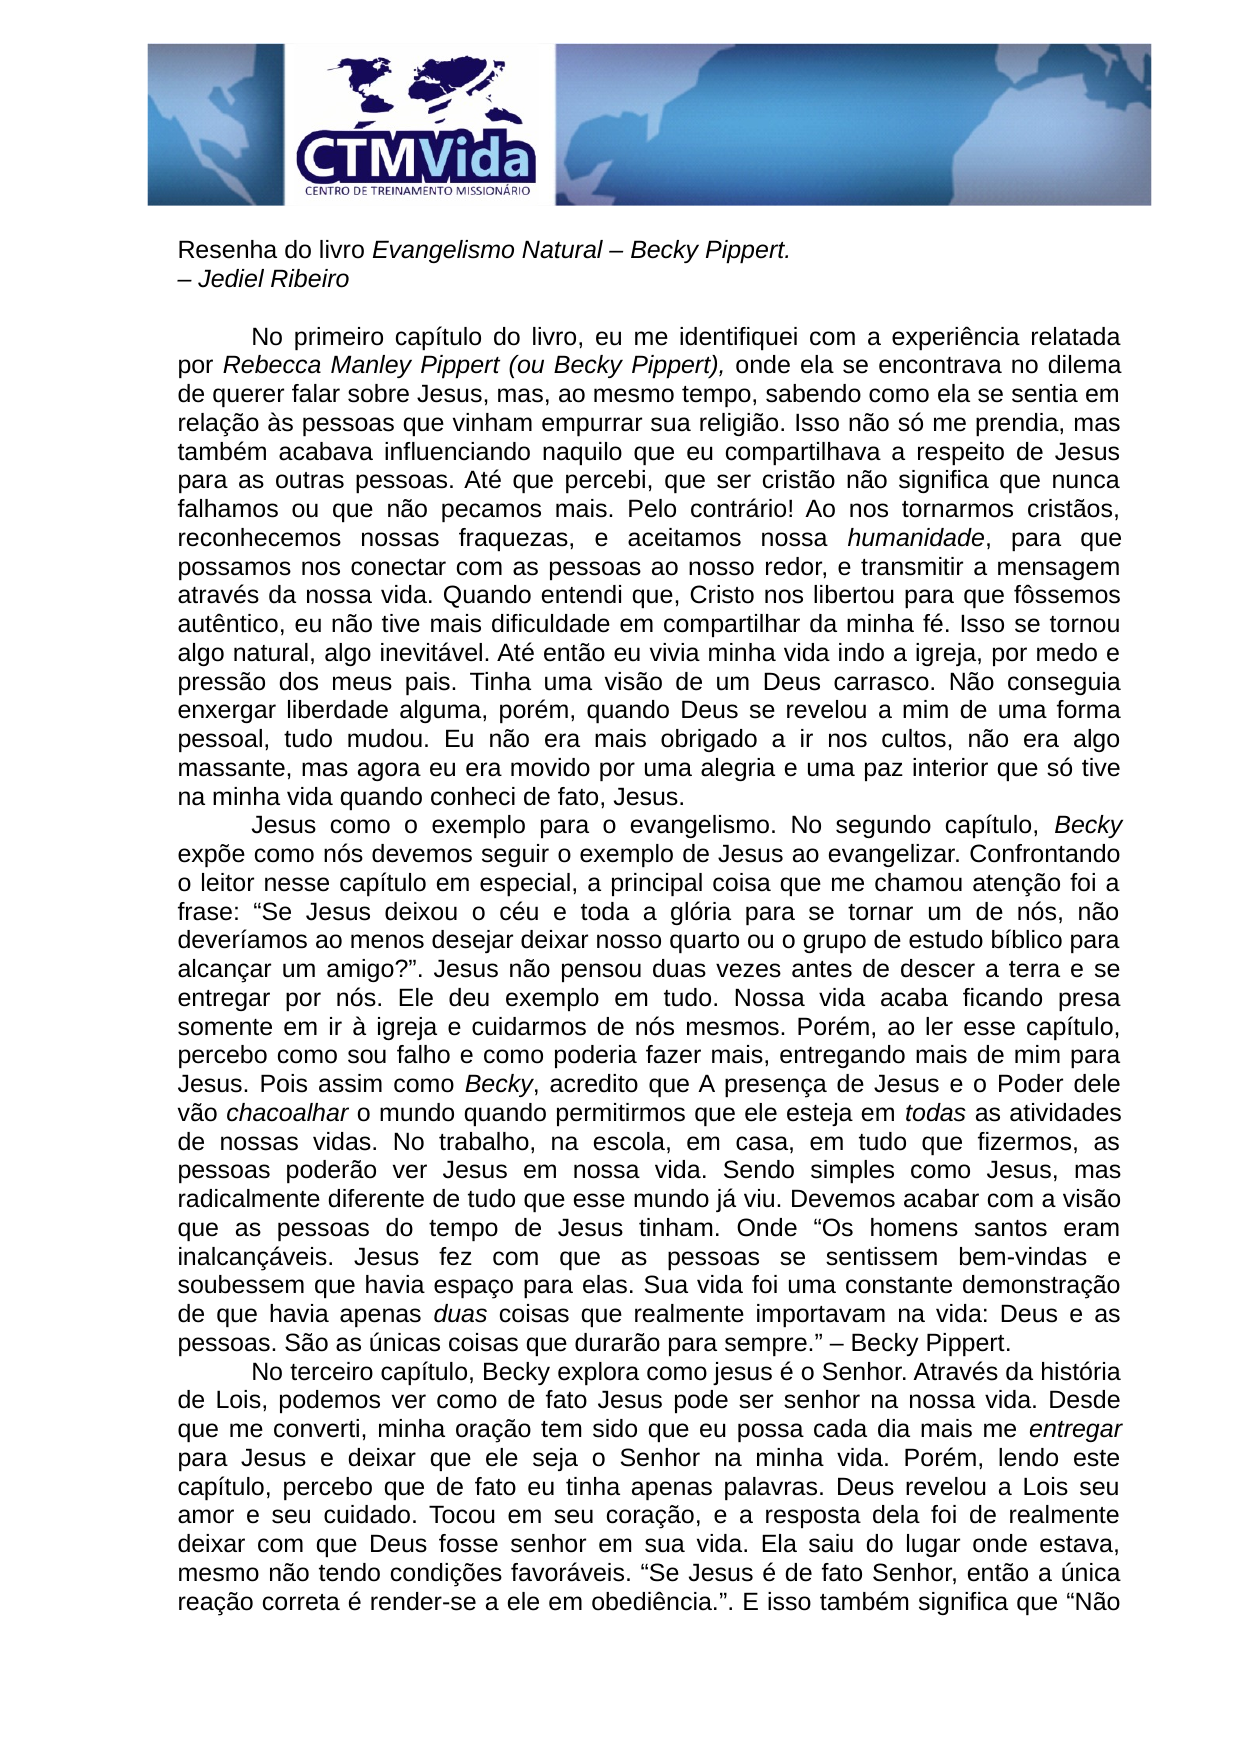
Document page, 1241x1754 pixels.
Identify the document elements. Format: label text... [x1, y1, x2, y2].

text No terceiro capítulo, Becky explora como jesus é o Senhor. Através da história de Lois, podemos ver como de fato Jesus pode ser senhor na nossa vida. Desde que me converti, minha oração tem sido que eu possa cada dia mais me entregar para Jesus e deixar que ele seja o Senhor na minha vida. Porém, lendo este capítulo, percebo que de fato eu tinha apenas palavras. Deus revelou a Lois seu amor e seu cuidado. Tocou em seu coração, e a resposta dela foi de realmente deixar com que Deus fosse senhor em sua vida. Ela saiu do lugar onde estava, mesmo não tendo condições favoráveis. “Se Jesus é de fato Senhor, então a única reação correta é render-se a ele em obediência.”. E isso também significa que “Não [177, 1357, 1122, 1615]
picture [147, 43, 1152, 206]
text No primeiro capítulo do livro, eu me identifiquei com a experiência relatada por Rebecca Manley Pippert (ou Becky Pippert), onde ela se encontrava no dilema de querer falar sobre Jesus, mas, ao mesmo tempo, sabendo como ela se sentia em relação às pessoas que vinham empurrar sua religião. Isso não só me prendia, mas também acabava influenciando naquilo que eu compartilhava a respeito de Jesus para as outras pessoas. Até que percebi, que ser cristão não significa que nunca falhamos ou que não pecamos mais. Pelo contrário! Ao nos tornarmos cristãos, reconhecemos nossas fraquezas, e aceitamos nossa humanidade, para que possamos nos conectar com as pessoas ao nosso redor, e transmitir a mensagem através da nossa vida. Quando entendi que, Cristo nos libertou para que fôssemos autêntico, eu não tive mais dificuldade em compartilhar da minha fé. Isso se tornou algo natural, algo inevitável. Até então eu vivia minha vida indo a igreja, por medo e pressão dos meus pais. Tinha uma visão de um Deus carrasco. Não conseguia enxergar liberdade alguma, porém, quando Deus se revelou a mim de uma forma pessoal, tudo mudou. Eu não era mais obrigado a ir nos cultos, não era algo massante, mas agora eu era movido por uma alegria e uma paz interior que só tive na minha vida quando conheci de fato, Jesus. [177, 322, 1122, 810]
text – Jediel Ribeiro [177, 264, 1122, 293]
text Resenha do livro Evangelismo Natural – Becky Pippert. [177, 235, 1122, 264]
text Jesus como o exemplo para o evangelismo. No segundo capítulo, Becky expõe como nós devemos seguir o exemplo de Jesus ao evangelizar. Confrontando o leitor nesse capítulo em especial, a principal coisa que me chamou atenção foi a frase: “Se Jesus deixou o céu e toda a glória para se tornar um de nós, não deveríamos ao menos desejar deixar nosso quarto ou o grupo de estudo bíblico para alcançar um amigo?”. Jesus não pensou duas vezes antes de descer a terra e se entregar por nós. Ele deu exemplo em tudo. Nossa vida acaba ficando presa somente em ir à igreja e cuidarmos de nós mesmos. Porém, ao ler esse capítulo, percebo como sou falho e como poderia fazer mais, entregando mais de mim para Jesus. Pois assim como Becky, acredito que A presença de Jesus e o Poder dele vão chacoalhar o mundo quando permitirmos que ele esteja em todas as atividades de nossas vidas. No trabalho, na escola, em casa, em tudo que fizermos, as pessoas poderão ver Jesus em nossa vida. Sendo simples como Jesus, mas radicalmente diferente de tudo que esse mundo já viu. Devemos acabar com a visão que as pessoas do tempo de Jesus tinham. Onde “Os homens santos eram inalcançáveis. Jesus fez com que as pessoas se sentissem bem-vindas e soubessem que havia espaço para elas. Sua vida foi uma constante demonstração de que havia apenas duas coisas que realmente importavam na vida: Deus e as pessoas. São as únicas coisas que durarão para sempre.” – Becky Pippert. [177, 810, 1122, 1357]
